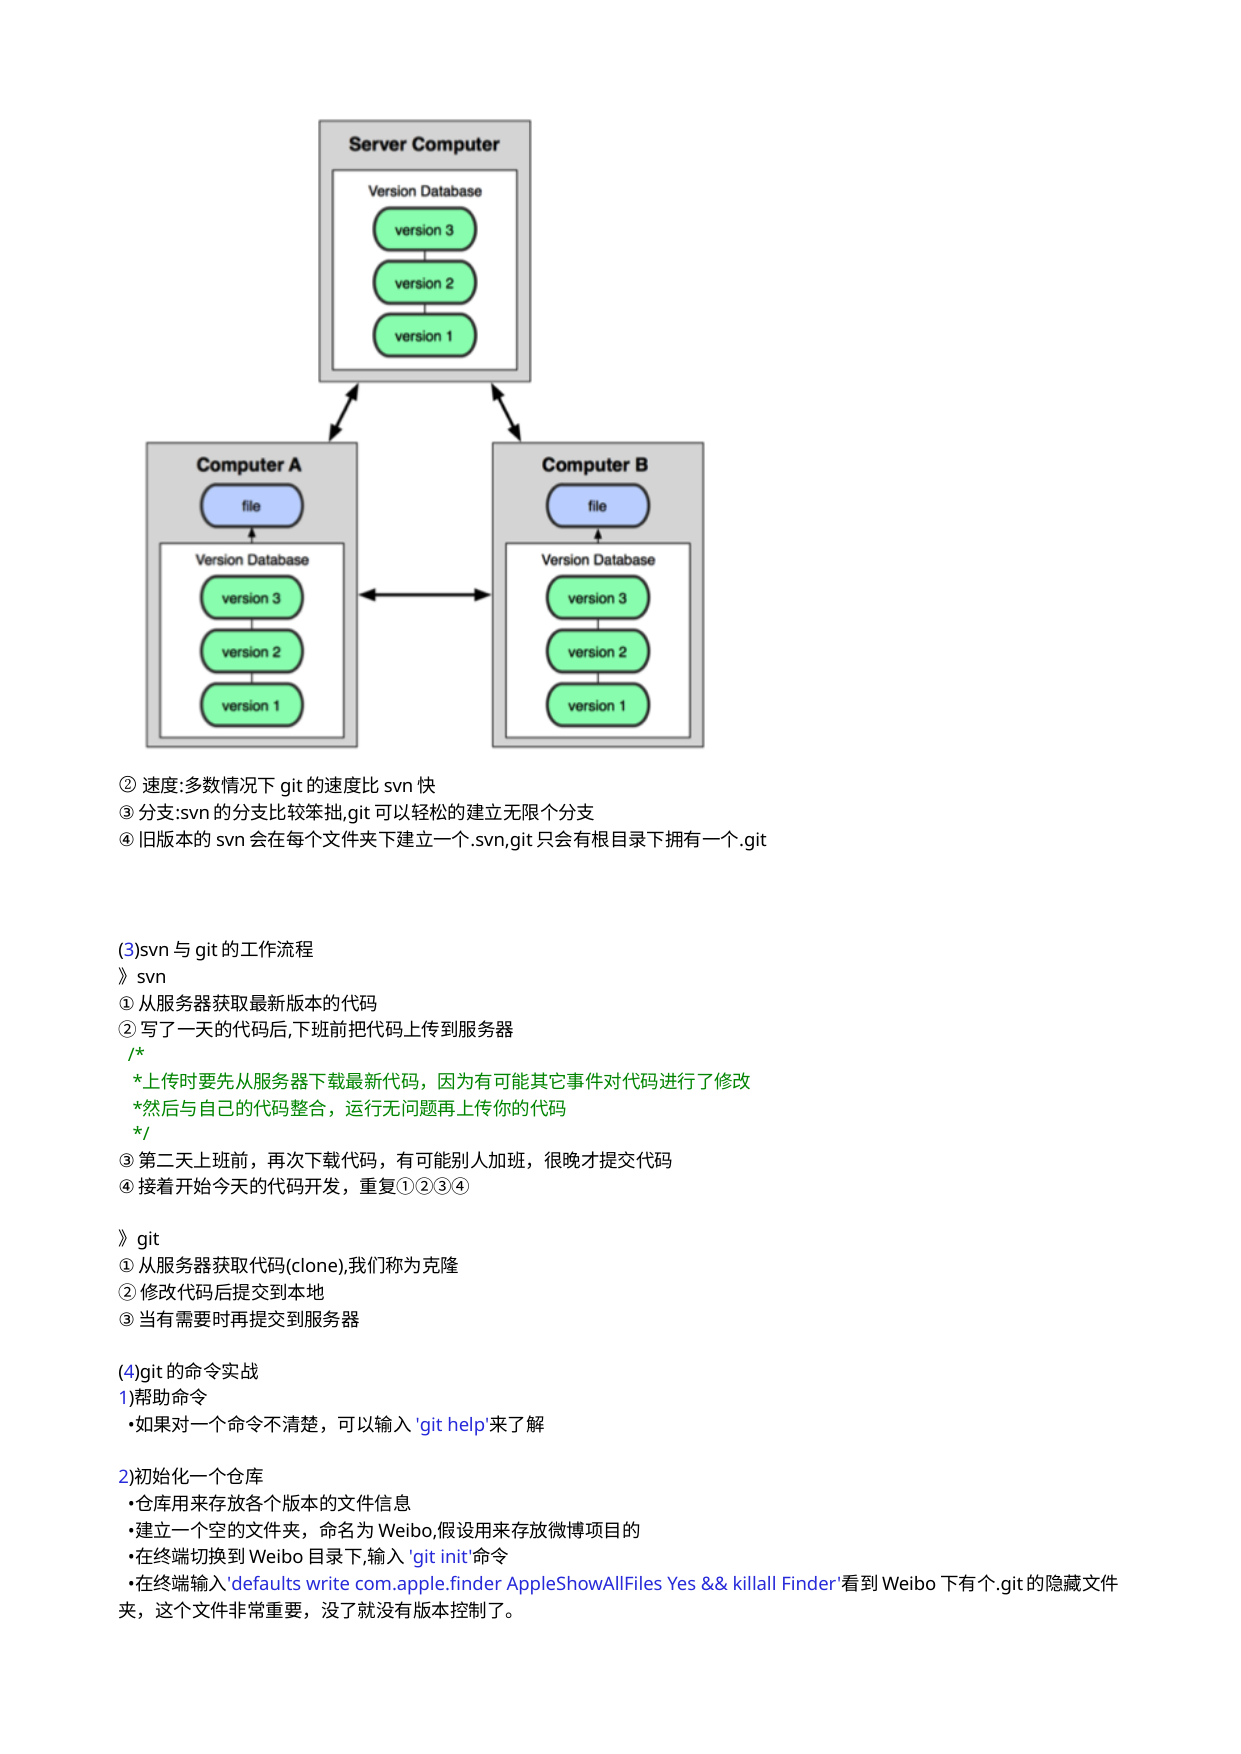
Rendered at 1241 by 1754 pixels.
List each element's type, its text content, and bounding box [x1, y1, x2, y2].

text (3)svn与git的工作流程 》svn ①从服务器获取最新版本的代码 ②写了一天的代码后,下班前把代码上传到服务器 /* *上传时要先从服务器下载最新代码，因为有可能其它事件对代码进行了修改 *然后与自己的代码整合，运行无问题再上传你的代码 */ ③第二天上班前，再次下载代码，有可能别人加班，很晚才提交代码 ④接着开始今天的代码开发，重复①②③④ 》git ①从服务器获取代码(clone),我们称为克隆 ②修改代码后提交到本地 ③当有需要时再提交到服务器 (4)git的命令实战 1)帮助命令 •如果对一个命令不清楚，可以输入 'git help'来了解 2)初始化一个仓库 •仓库用来存放各个版本的文件信息 •建立一个空的文件夹，命名为Weibo,假设用来存放微博项目的 •在终端切换到Weibo目录下,输入 'git init'命令 •在终端输入'defaults write com.apple.finder AppleShowAllFiles Yes && killall Finder'看到Weibo下有个.git的隐藏文件夹，这个文件非常重要，没了就没有版本控制了。 [118, 935, 1122, 1623]
text ②速度:多数情况下git的速度比svn快 ③分支:svn的分支比较笨拙,git可以轻松的建立无限个分支 ④旧版本的svn会在每个文件夹下建立一个.svn,git只会有根目录下拥有一个.git [118, 769, 1122, 852]
picture [143, 118, 705, 751]
